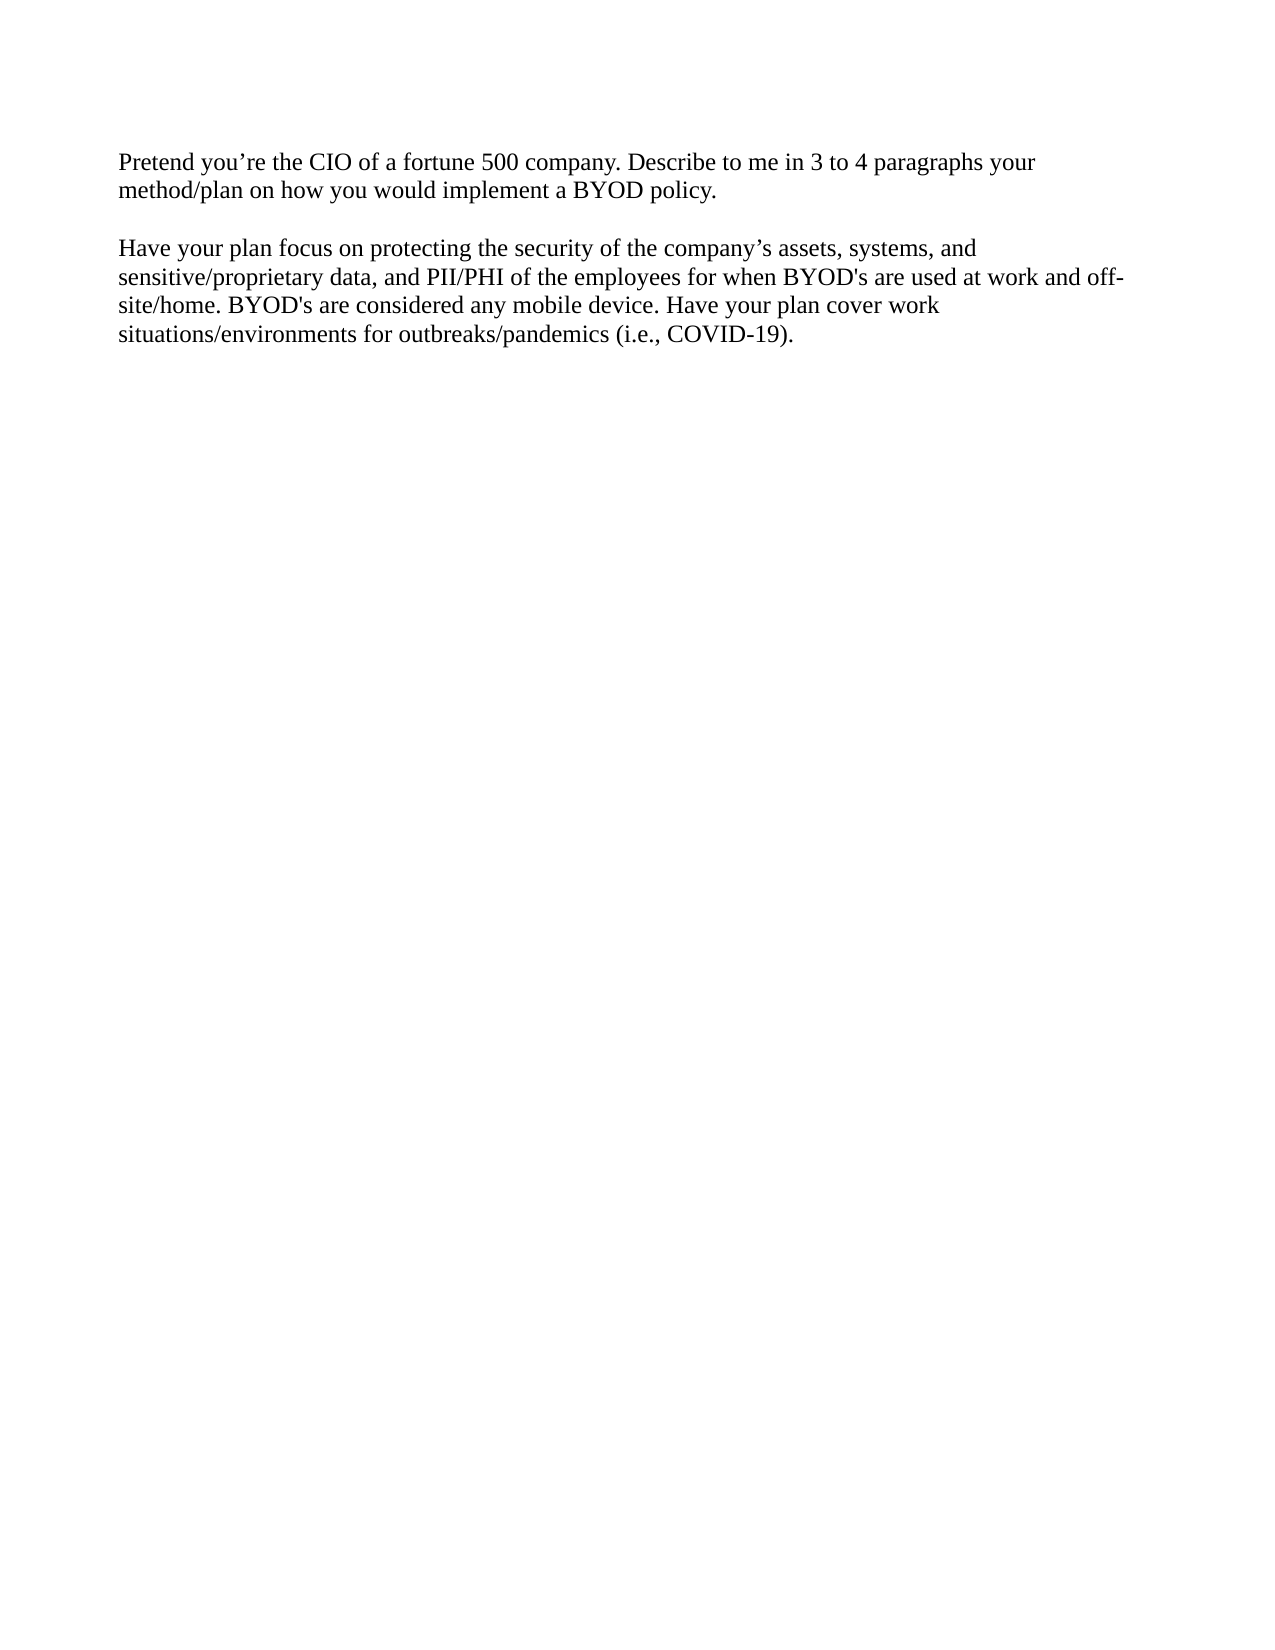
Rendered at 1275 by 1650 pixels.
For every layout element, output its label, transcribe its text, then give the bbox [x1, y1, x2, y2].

text Pretend you’re the CIO of a fortune 500 company. Describe to me in 3 to 4 paragraphs your method/plan on how you would implement a BYOD policy. [118, 147, 1157, 204]
text Have your plan focus on protecting the security of the company’s assets, systems, and sensitive/proprietary data, and PII/PHI of the employees for when BYOD's are used at work and off-site/home. BYOD's are considered any mobile device. Have your plan cover work situations/environments for outbreaks/pandemics (i.e., COVID-19). [118, 233, 1157, 348]
